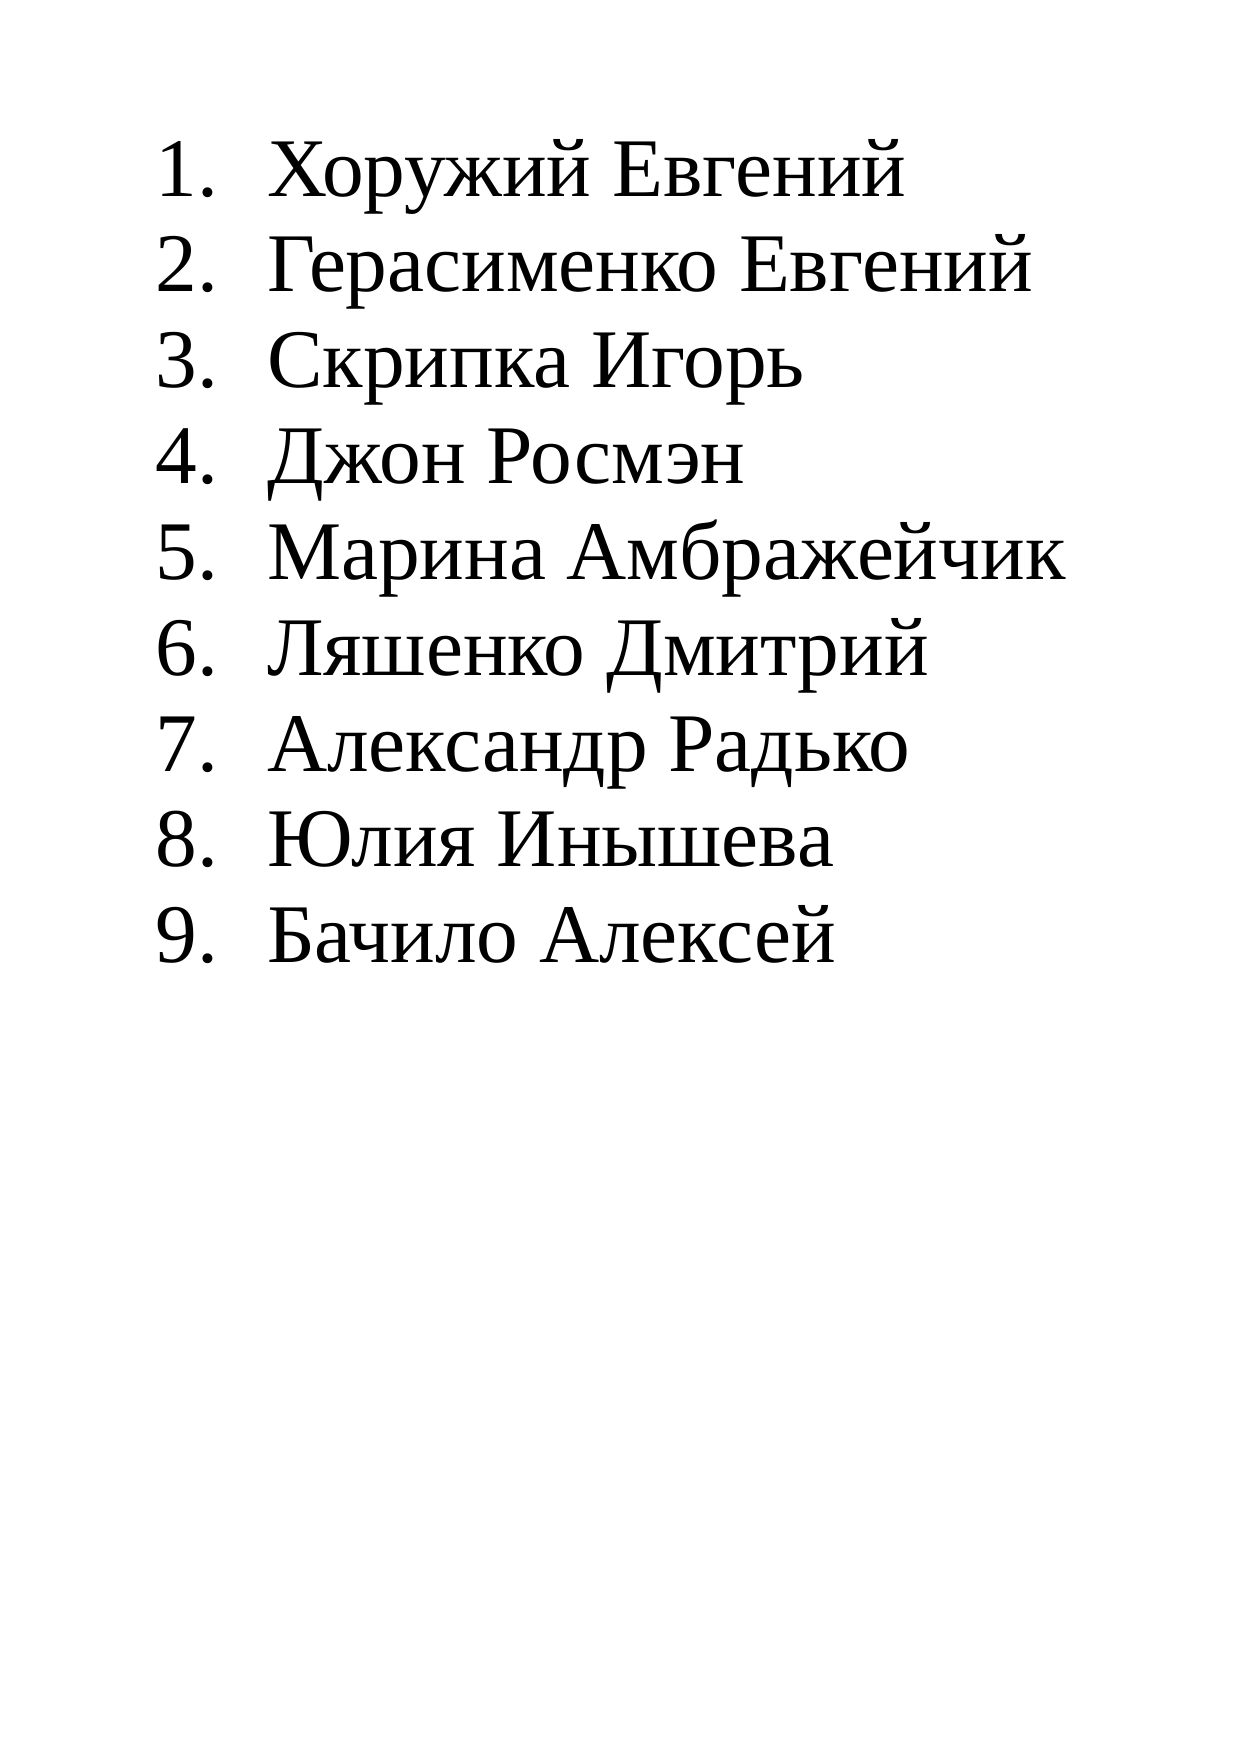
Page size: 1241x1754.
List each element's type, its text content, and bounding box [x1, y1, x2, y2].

list Марина Амбражейчик [156, 501, 1122, 597]
list Юлия Инышева [156, 789, 1122, 885]
list Ляшенко Дмитрий [156, 597, 1122, 693]
list Герасименко Евгений [156, 214, 1122, 310]
list Бачило Алексей [156, 885, 1122, 981]
list Джон Росмэн [156, 406, 1122, 501]
list Александр Радько [156, 693, 1122, 789]
list Хоружий Евгений [156, 118, 1122, 214]
list Скрипка Игорь [156, 310, 1122, 406]
